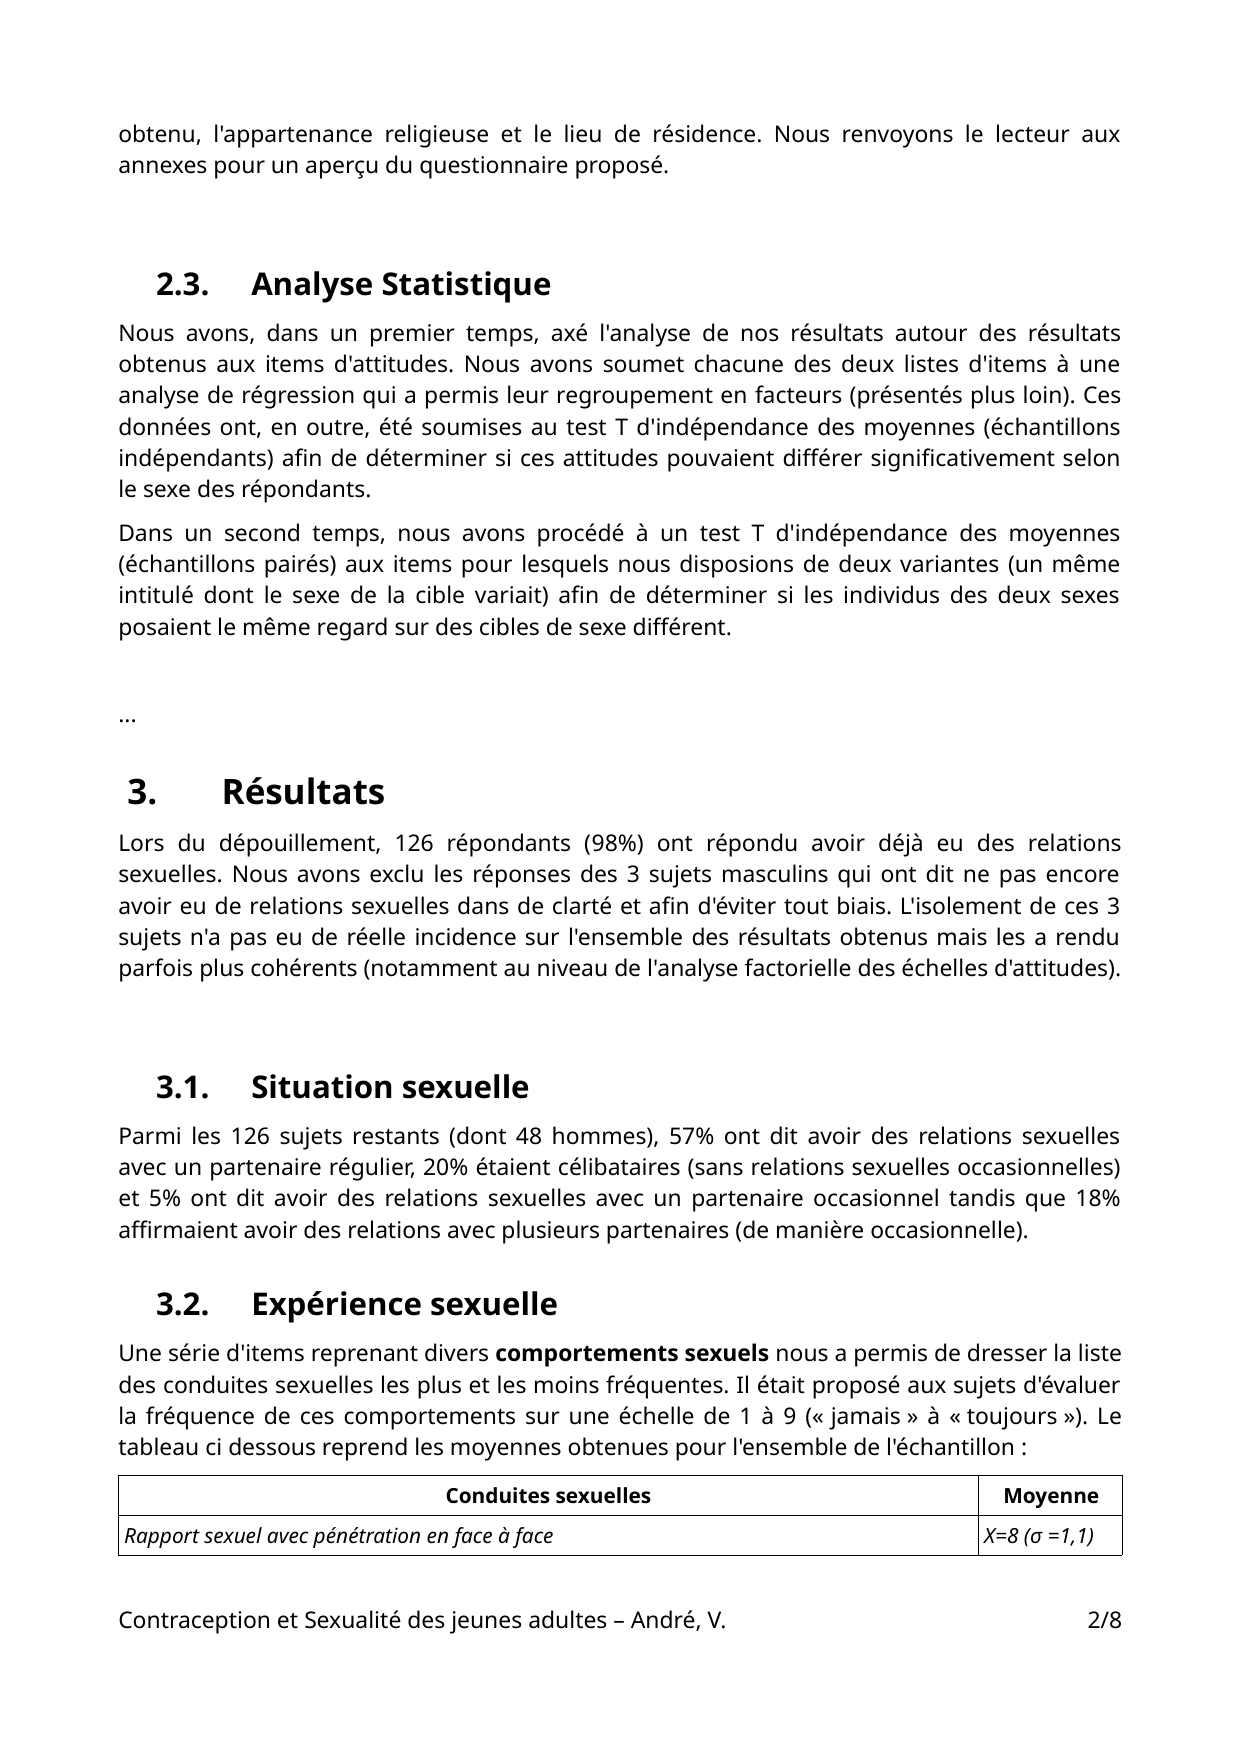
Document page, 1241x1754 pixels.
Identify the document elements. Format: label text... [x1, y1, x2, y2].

subtitle Situation sexuelle [148, 1065, 1122, 1107]
text Nous avons, dans un premier temps, axé l'analyse de nos résultats autour des résultats obtenus aux items d'attitudes. Nous avons soumet chacune des deux listes d'items à une analyse de régression qui a permis leur regroupement en facteurs (présentés plus loin). Ces données ont, en outre, été soumises au test T d'indépendance des moyennes (échantillons indépendants) afin de déterminer si ces attitudes pouvaient différer significativement selon le sexe des répondants. [118, 317, 1122, 504]
table_header Moyenne [979, 1476, 1122, 1515]
text Une série d'items reprenant divers comportements sexuels nous a permis de dresser la liste des conduites sexuelles les plus et les moins fréquentes. Il était proposé aux sujets d'évaluer la fréquence de ces comportements sur une échelle de 1 à 9 (« jamais » à « toujours »). Le tableau ci dessous reprend les moyennes obtenues pour l'ensemble de l'échantillon : [118, 1337, 1122, 1462]
subtitle Résultats [118, 767, 1122, 815]
text Parmi les 126 sujets restants (dont 48 hommes), 57% ont dit avoir des relations sexuelles avec un partenaire régulier, 20% étaient célibataires (sans relations sexuelles occasionnelles) et 5% ont dit avoir des relations sexuelles avec un partenaire occasionnel tandis que 18% affirmaient avoir des relations avec plusieurs partenaires (de manière occasionnelle). [118, 1120, 1122, 1245]
table_cell Rapport sexuel avec pénétration en face à face [119, 1516, 978, 1555]
text Lors du dépouillement, 126 répondants (98%) ont répondu avoir déjà eu des relations sexuelles. Nous avons exclu les réponses des 3 sujets masculins qui ont dit ne pas encore avoir eu de relations sexuelles dans de clarté et afin d'éviter tout biais. L'isolement de ces 3 sujets n'a pas eu de réelle incidence sur l'ensemble des résultats obtenus mais les a rendu parfois plus cohérents (notamment au niveau de l'analyse factorielle des échelles d'attitudes). [118, 827, 1122, 983]
text ... [118, 698, 1122, 729]
subtitle Analyse Statistique [148, 262, 1122, 304]
text Dans un second temps, nous avons procédé à un test T d'indépendance des moyennes (échantillons pairés) aux items pour lesquels nous disposions de deux variantes (un même intitulé dont le sexe de la cible variait) afin de déterminer si les individus des deux sexes posaient le même regard sur des cibles de sexe différent. [118, 517, 1122, 642]
table_header Conduites sexuelles [119, 1476, 978, 1515]
text obtenu, l'appartenance religieuse et le lieu de résidence. Nous renvoyons le lecteur aux annexes pour un aperçu du questionnaire proposé. [118, 118, 1122, 181]
subtitle Expérience sexuelle [148, 1282, 1122, 1325]
table_cell X=8 (σ =1,1) [979, 1516, 1122, 1555]
